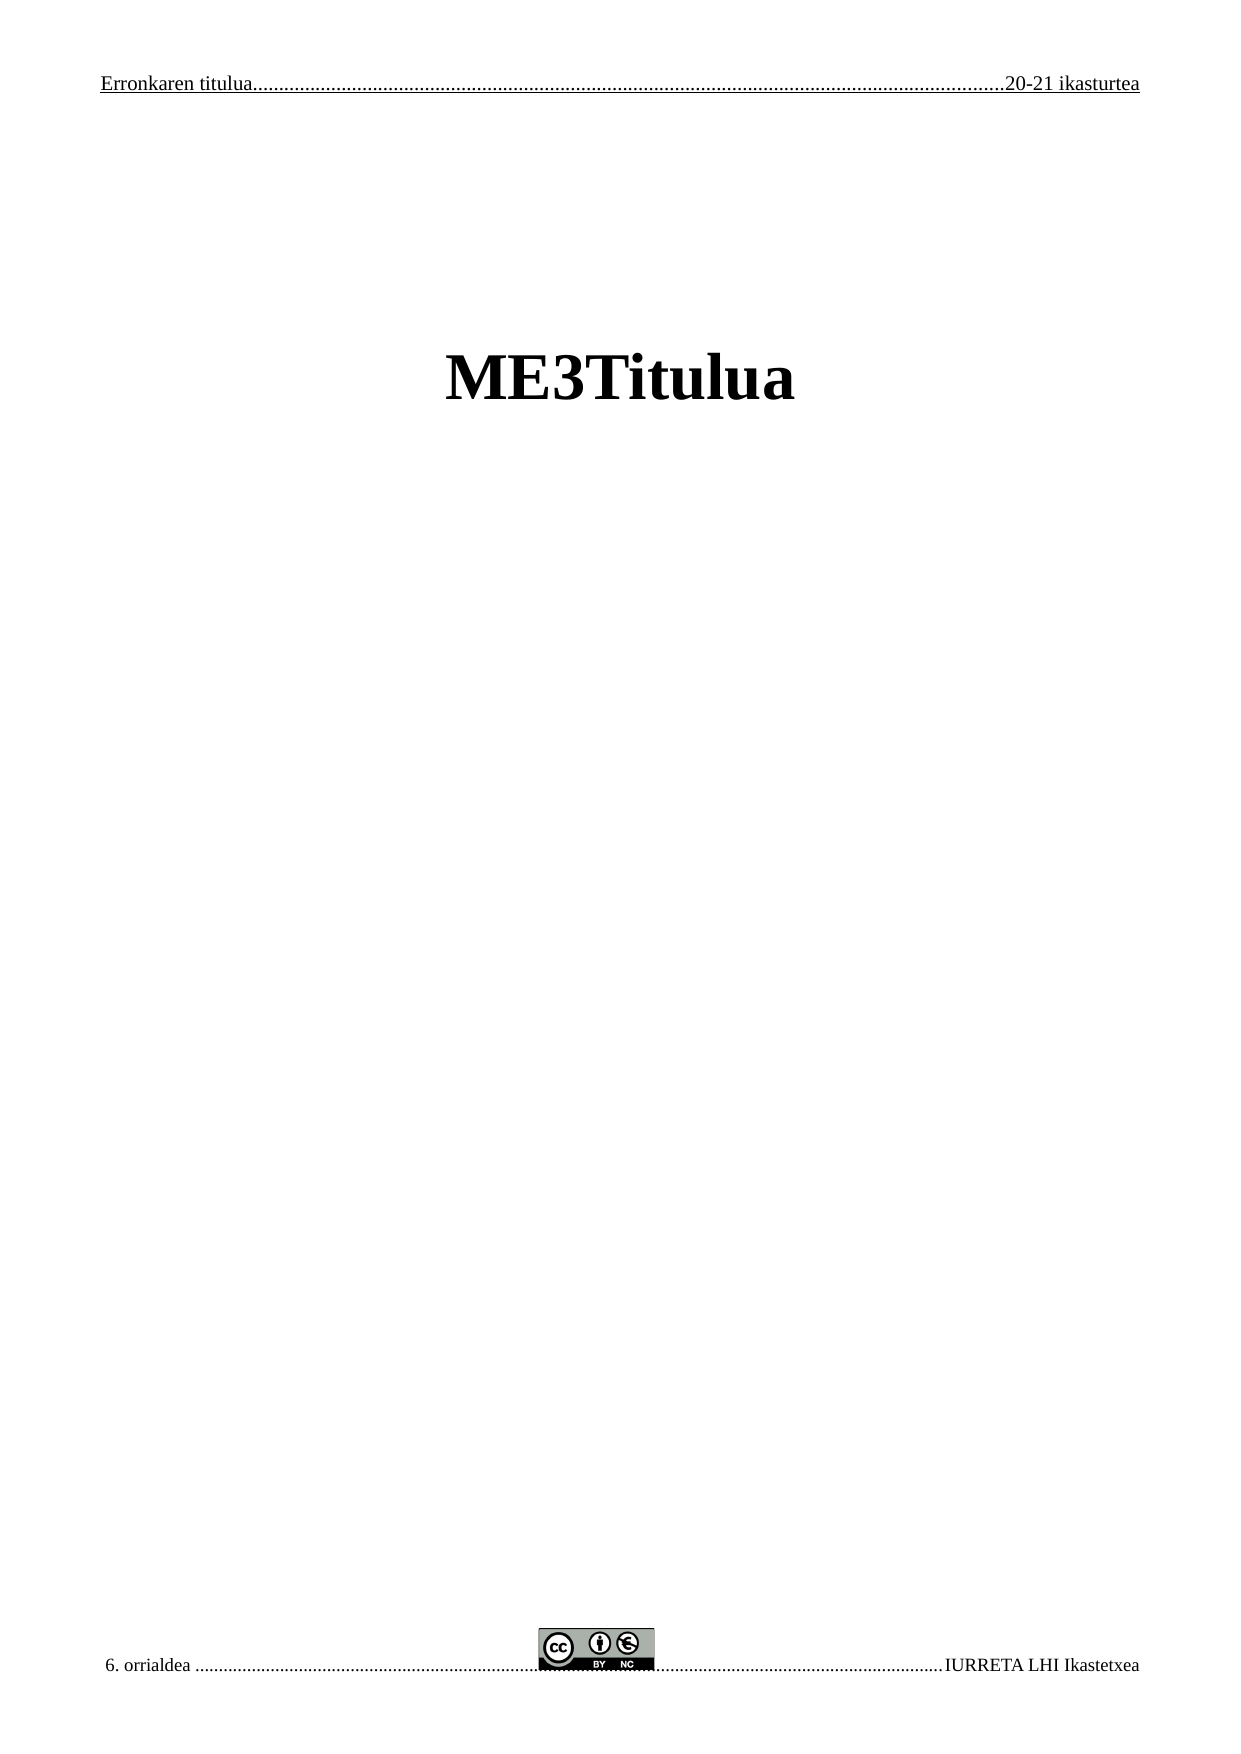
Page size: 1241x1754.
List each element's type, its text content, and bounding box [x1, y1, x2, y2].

text ME3Titulua [100, 337, 1140, 414]
picture [538, 1628, 655, 1670]
